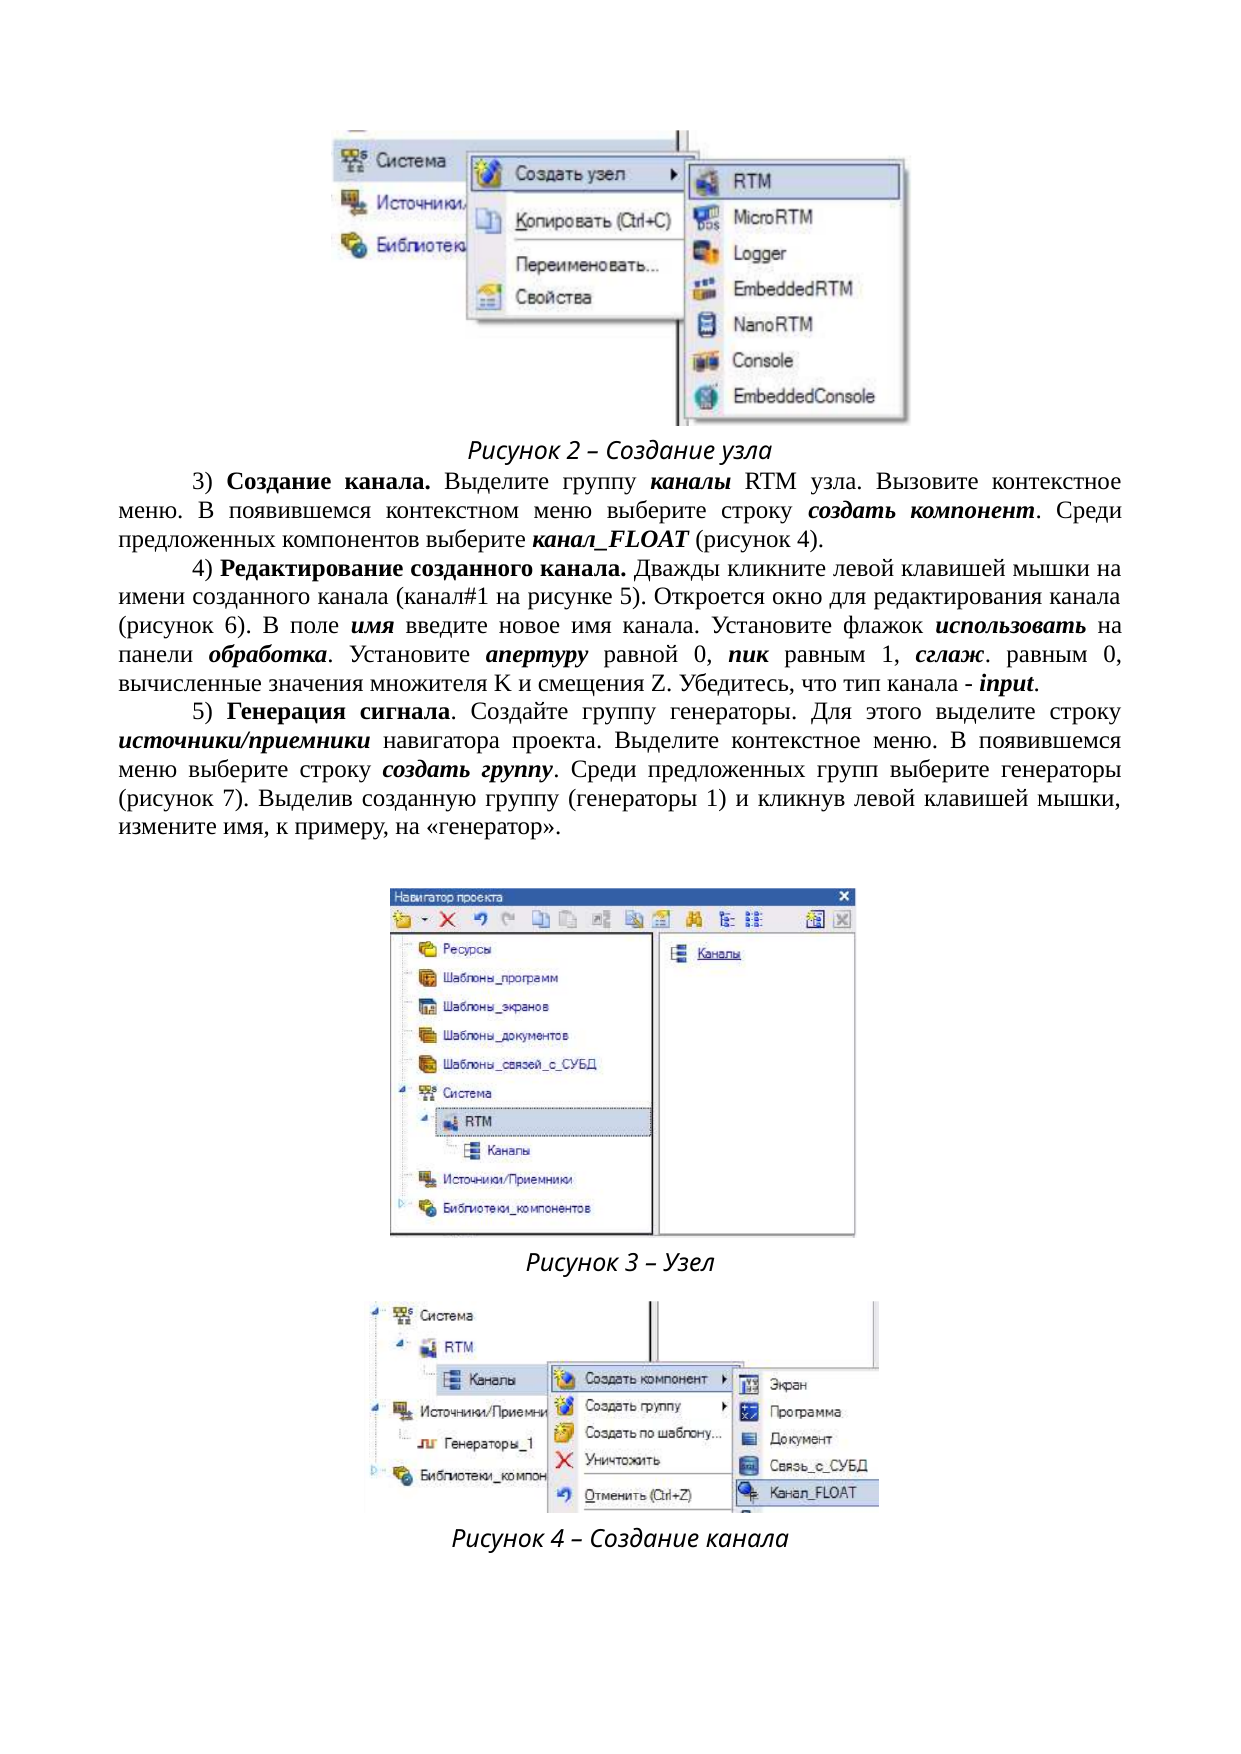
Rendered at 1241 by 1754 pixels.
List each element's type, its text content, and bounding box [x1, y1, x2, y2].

picture [331, 130, 912, 426]
text 4) Редактирование созданного канала. Дважды кликните левой клавишей мышки на имени созданного канала (канал#1 на рисунке 5). Откроется окно для редактирования канала (рисунок 6). В поле имя введите новое имя канала. Установите флажок использовать на панели обработка. Установите апертуру равной 0, пик равным 1, сглаж. равным 0, вычисленные значения множителя K и смещения Z. Убедитесь, что тип канала - input. [118, 553, 1122, 696]
picture [386, 886, 857, 1238]
text Рисунок 3 – Узел [387, 1238, 857, 1279]
text 5) Генерация сигнала. Создайте группу генераторы. Для этого выделите строку источники/приемники навигатора проекта. Выделите контекстное меню. В появившемся меню выберите строку создать группу. Среди предложенных групп выберите генераторы (рисунок 7). Выделив созданную группу (генераторы 1) и кликнув левой клавишей мышки, измените имя, к примеру, на «генератор». [118, 696, 1122, 840]
text Рисунок 2 – Создание узла [331, 426, 911, 466]
picture [363, 1298, 879, 1514]
text Рисунок 4 – Создание канала [364, 1514, 879, 1555]
text 3) Создание канала. Выделите группу каналы RTM узла. Вызовите контекстное меню. В появившемся контекстном меню выберите строку создать компонент. Среди предложенных компонентов выберите канал_FLOAT (рисунок 4). [118, 466, 1122, 553]
